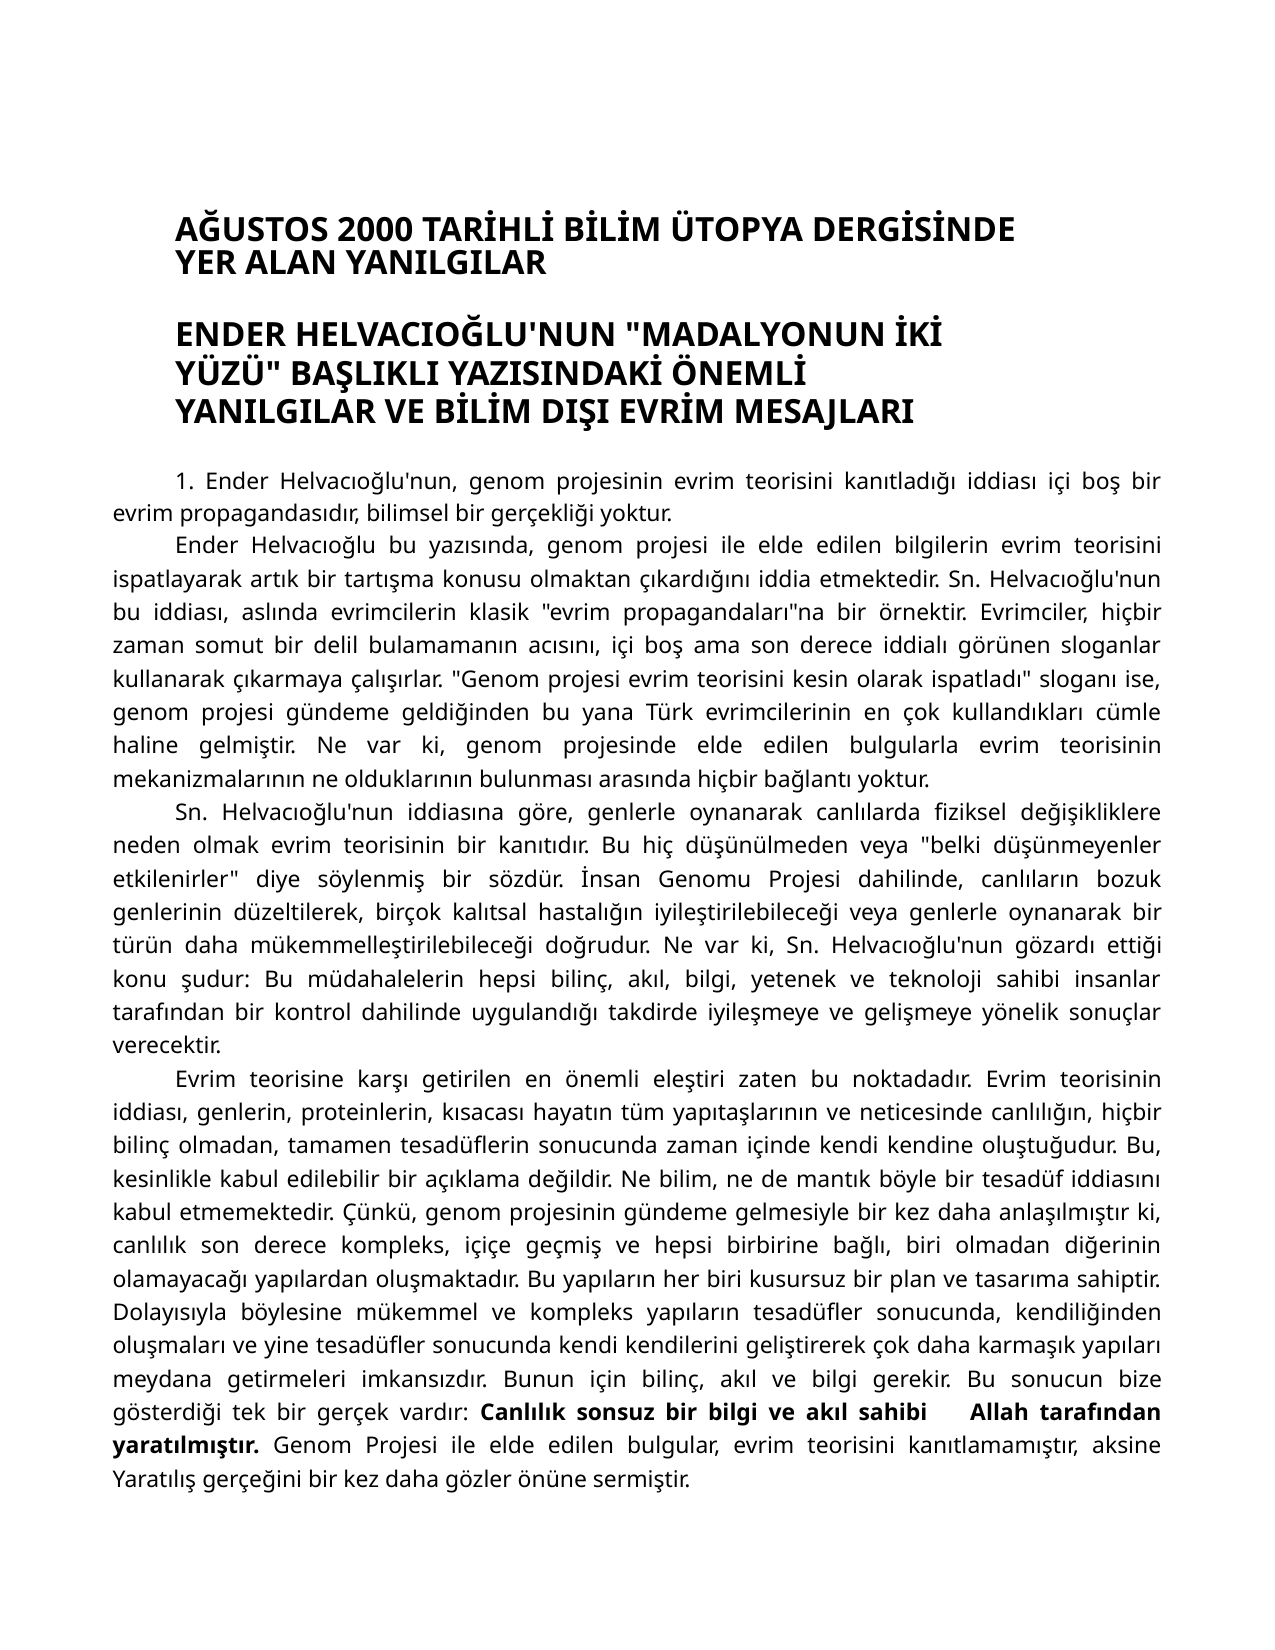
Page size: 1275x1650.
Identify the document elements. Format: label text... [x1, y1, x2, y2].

text Evrim teorisine karşı getirilen en önemli eleştiri zaten bu noktadadır. Evrim teorisinin iddiası, genlerin, proteinlerin, kısacası hayatın tüm yapıtaşlarının ve neticesinde canlılığın, hiçbir bilinç olmadan, tamamen tesadüflerin sonucunda zaman içinde kendi kendine oluştuğudur. Bu, kesinlikle kabul edilebilir bir açıklama değildir. Ne bilim, ne de mantık böyle bir tesadüf iddiasını kabul etmemektedir. Çünkü, genom projesinin gündeme gelmesiyle bir kez daha anlaşılmıştır ki, canlılık son derece kompleks, içiçe geçmiş ve hepsi birbirine bağlı, biri olmadan diğerinin olamayacağı yapılardan oluşmaktadır. Bu yapıların her biri kusursuz bir plan ve tasarıma sahiptir. Dolayısıyla böylesine mükemmel ve kompleks yapıların tesadüfler sonucunda, kendiliğinden oluşmaları ve yine tesadüfler sonucunda kendi kendilerini geliştirerek çok daha karmaşık yapıları meydana getirmeleri imkansızdır. Bunun için bilinç, akıl ve bilgi gerekir. Bu sonucun bize gösterdiği tek bir gerçek vardır: Canlılık sonsuz bir bilgi ve akıl sahibi Allah tarafından yaratılmıştır. Genom Projesi ile elde edilen bulgular, evrim teorisini kanıtlamamıştır, aksine Yaratılış gerçeğini bir kez daha gözler önüne sermiştir. [112, 1061, 1162, 1494]
subtitle AĞUSTOS 2000 TARİHLİ BİLİM ÜTOPYA DERGİSİNDE [112, 214, 1162, 248]
subtitle YANILGILAR VE BİLİM DIŞI EVRİM MESAJLARI [112, 400, 590, 429]
subtitle YANILGILAR VE BİLİM DIŞI EVRİM MESAJLARI [831, 400, 1162, 429]
text 1. Ender Helvacıoğlu'nun, genom projesinin evrim teorisini kanıtladığı iddiası içi boş bir evrim propagandasıdır, bilimsel bir gerçekliği yoktur. [112, 465, 1162, 527]
subtitle ENDER HELVACIOĞLU'NUN "MADALYONUN İKİ [112, 323, 1162, 353]
subtitle YANILGILAR VE BİLİM DIŞI EVRİM MESAJLARI [585, 400, 829, 429]
subtitle YÜZÜ" BAŞLIKLI YAZISINDAKİ ÖNEMLİ [342, 362, 1162, 391]
subtitle YÜZÜ" BAŞLIKLI YAZISINDAKİ ÖNEMLİ [112, 362, 347, 391]
text Sn. Helvacıoğlu'nun iddiasına göre, genlerle oynanarak canlılarda fiziksel değişikliklere neden olmak evrim teorisinin bir kanıtıdır. Bu hiç düşünülmeden veya "belki düşünmeyenler etkilenirler" diye söylenmiş bir sözdür. İnsan Genomu Projesi dahilinde, canlıların bozuk genlerinin düzeltilerek, birçok kalıtsal hastalığın iyileştirilebileceği veya genlerle oynanarak bir türün daha mükemmelleştirilebileceği doğrudur. Ne var ki, Sn. Helvacıoğlu'nun gözardı ettiği konu şudur: Bu müdahalelerin hepsi bilinç, akıl, bilgi, yetenek ve teknoloji sahibi insanlar tarafından bir kontrol dahilinde uygulandığı takdirde iyileşmeye ve gelişmeye yönelik sonuçlar verecektir. [112, 794, 1162, 1061]
subtitle YER ALAN YANILGILAR [112, 248, 1162, 281]
text Ender Helvacıoğlu bu yazısında, genom projesi ile elde edilen bilgilerin evrim teorisini ispatlayarak artık bir tartışma konusu olmaktan çıkardığını iddia etmektedir. Sn. Helvacıoğlu'nun bu iddiası, aslında evrimcilerin klasik "evrim propagandaları"na bir örnektir. Evrimciler, hiçbir zaman somut bir delil bulamamanın acısını, içi boş ama son derece iddialı görünen sloganlar kullanarak çıkarmaya çalışırlar. "Genom projesi evrim teorisini kesin olarak ispatladı" sloganı ise, genom projesi gündeme geldiğinden bu yana Türk evrimcilerinin en çok kullandıkları cümle haline gelmiştir. Ne var ki, genom projesinde elde edilen bulgularla evrim teorisinin mekanizmalarının ne olduklarının bulunması arasında hiçbir bağlantı yoktur. [112, 527, 1162, 794]
